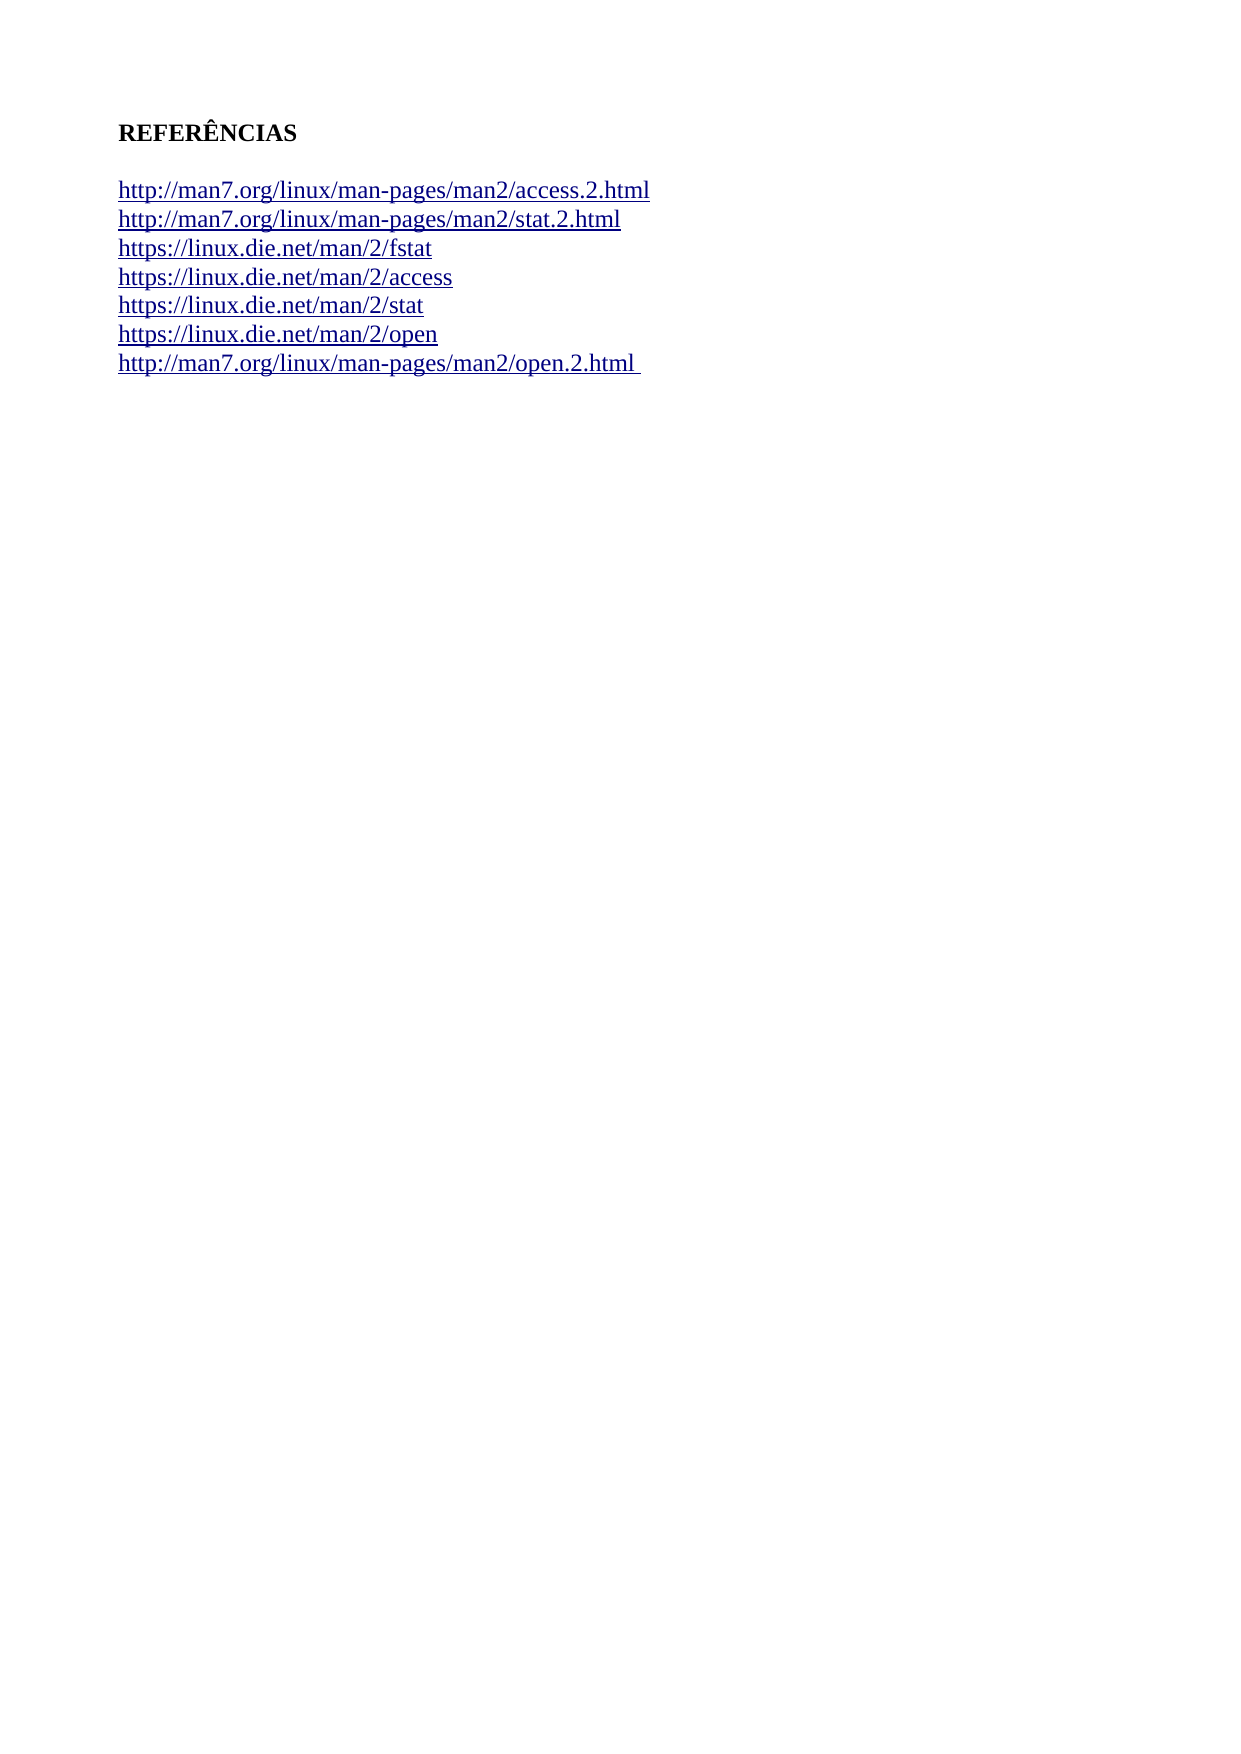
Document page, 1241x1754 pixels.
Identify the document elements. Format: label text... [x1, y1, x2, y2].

text https://linux.die.net/man/2/stat [118, 291, 1122, 319]
text http://man7.org/linux/man-pages/man2/access.2.html [118, 176, 1122, 204]
text http://man7.org/linux/man-pages/man2/stat.2.html [118, 204, 1122, 233]
text https://linux.die.net/man/2/open [118, 319, 1122, 348]
text http://man7.org/linux/man-pages/man2/open.2.html [118, 348, 1122, 377]
text REFERÊNCIAS [118, 118, 1122, 147]
text https://linux.die.net/man/2/access [118, 262, 1122, 291]
text https://linux.die.net/man/2/fstat [118, 233, 1122, 262]
